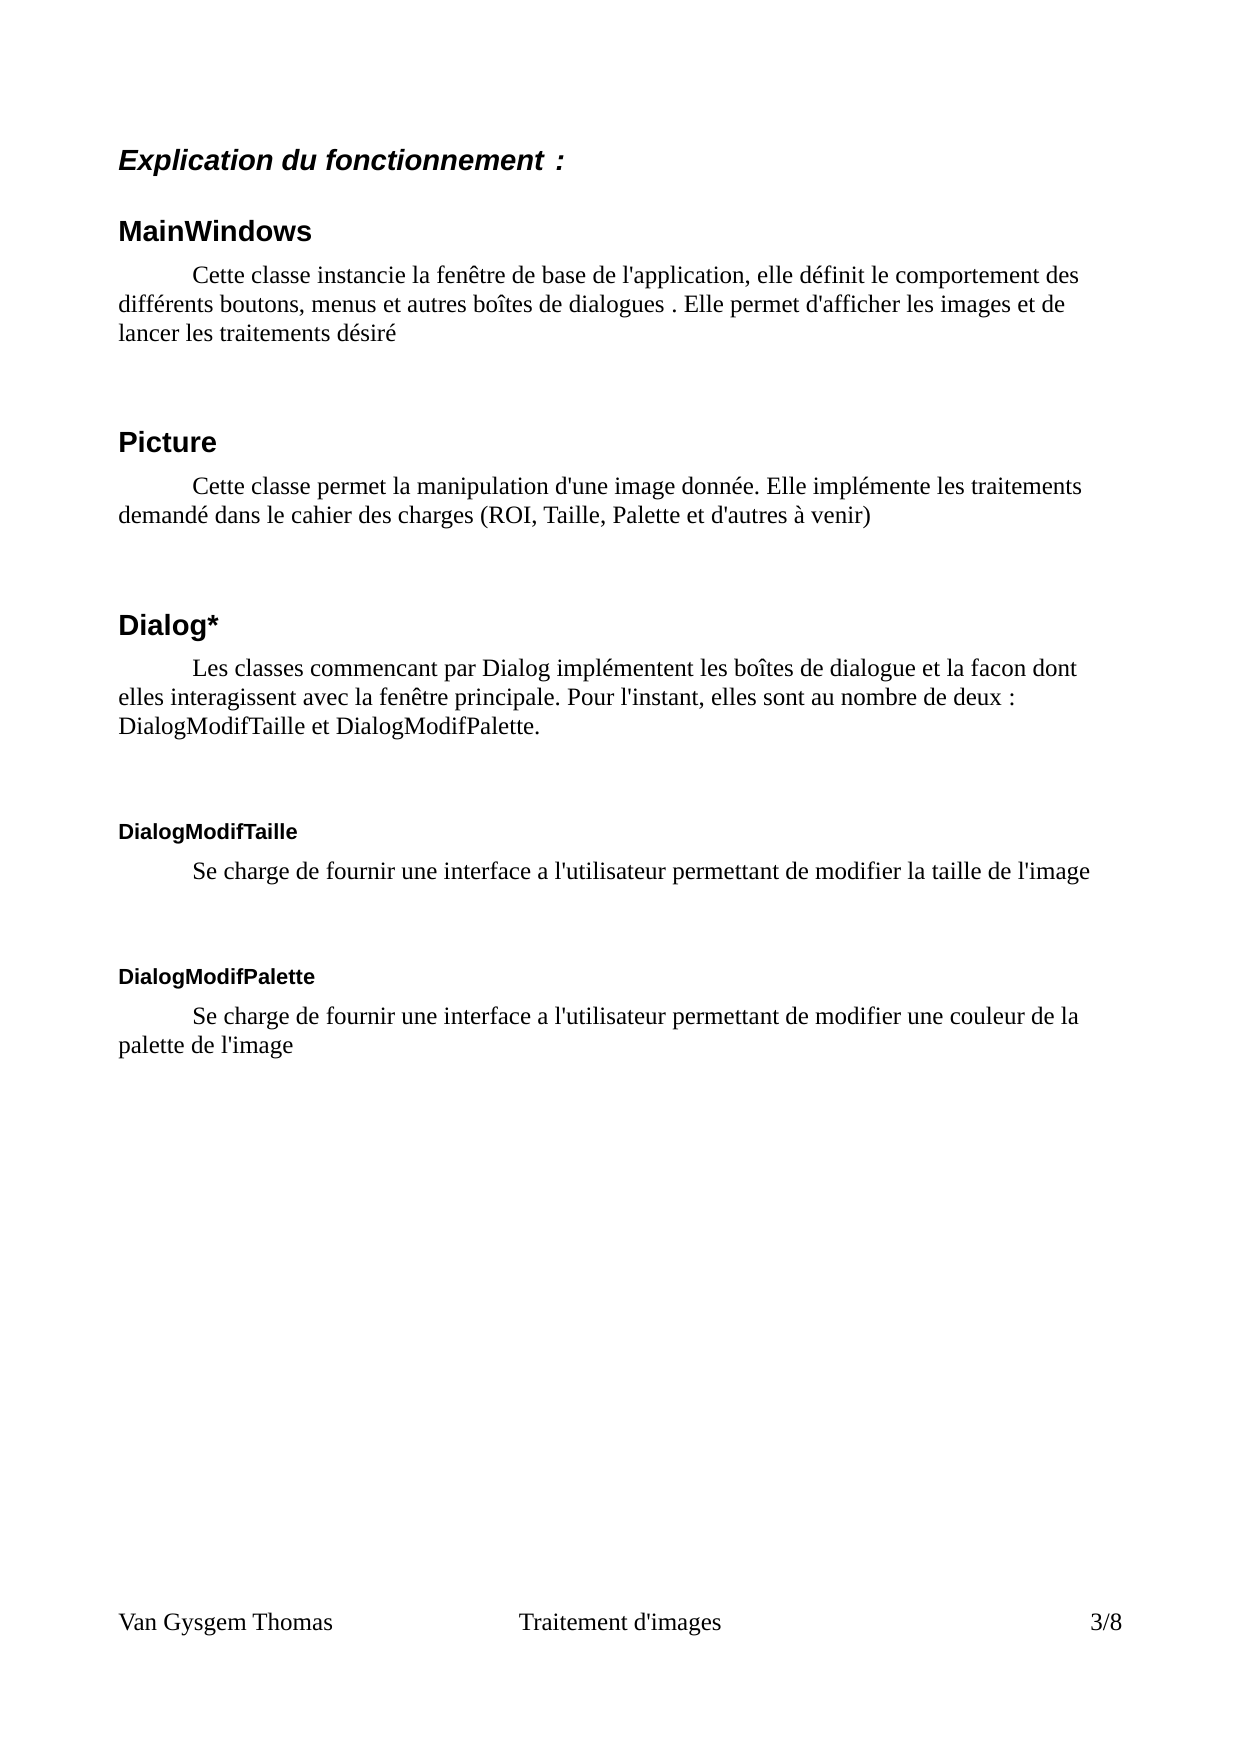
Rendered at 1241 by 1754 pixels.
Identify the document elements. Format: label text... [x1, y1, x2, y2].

text Les classes commencant par Dialog implémentent les boîtes de dialogue et la facon dont elles interagissent avec la fenêtre principale. Pour l'instant, elles sont au nombre de deux : DialogModifTaille et DialogModifPalette. [118, 653, 1122, 740]
subtitle Picture [118, 425, 1122, 459]
subtitle DialogModifPalette [118, 964, 1122, 989]
text Cette classe permet la manipulation d'une image donnée. Elle implémente les traitements demandé dans le cahier des charges (ROI, Taille, Palette et d'autres à venir) [118, 471, 1122, 529]
text Cette classe instancie la fenêtre de base de l'application, elle définit le comportement des différents boutons, menus et autres boîtes de dialogues . Elle permet d'afficher les images et de lancer les traitements désiré [118, 260, 1122, 346]
text Se charge de fournir une interface a l'utilisateur permettant de modifier une couleur de la palette de l'image [118, 1001, 1122, 1059]
subtitle MainWindows [118, 214, 1122, 248]
subtitle DialogModifTaille [118, 818, 1122, 844]
subtitle Dialog* [118, 607, 1122, 641]
subtitle Explication du fonctionnement : [118, 143, 1122, 177]
text Se charge de fournir une interface a l'utilisateur permettant de modifier la taille de l'image [118, 856, 1122, 885]
